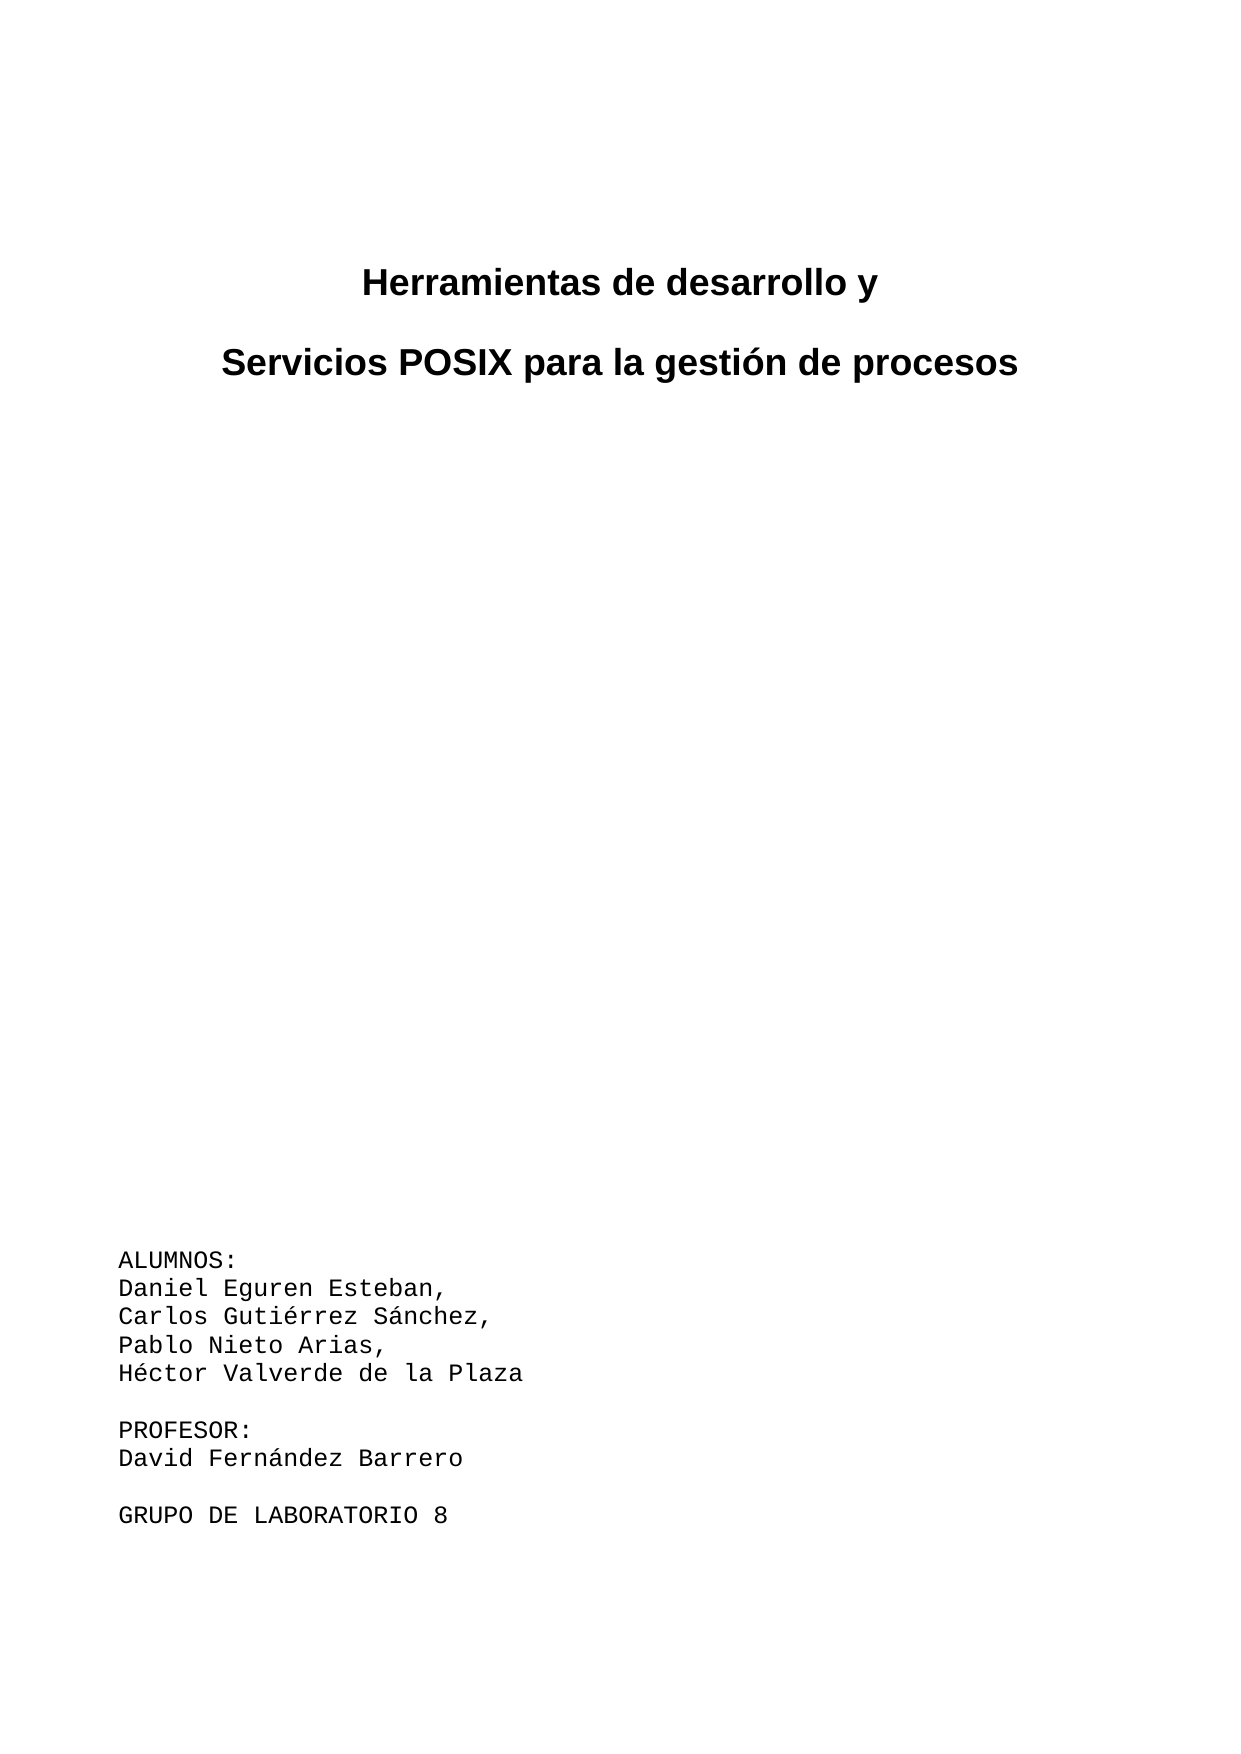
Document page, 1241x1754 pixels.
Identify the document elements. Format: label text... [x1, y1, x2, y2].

text GRUPO DE LABORATORIO 8 [118, 1502, 1122, 1531]
subtitle Servicios POSIX para la gestión de procesos [118, 340, 1122, 383]
text PROFESOR: [118, 1417, 1122, 1446]
text David Fernández Barrero [118, 1446, 1122, 1474]
text Héctor Valverde de la Plaza [118, 1361, 1122, 1389]
text Daniel Eguren Esteban, [118, 1276, 1122, 1304]
text Carlos Gutiérrez Sánchez, [118, 1304, 1122, 1332]
text Pablo Nieto Arias, [118, 1332, 1122, 1361]
subtitle Herramientas de desarrollo y [118, 260, 1122, 303]
text ALUMNOS: [118, 1247, 1122, 1276]
